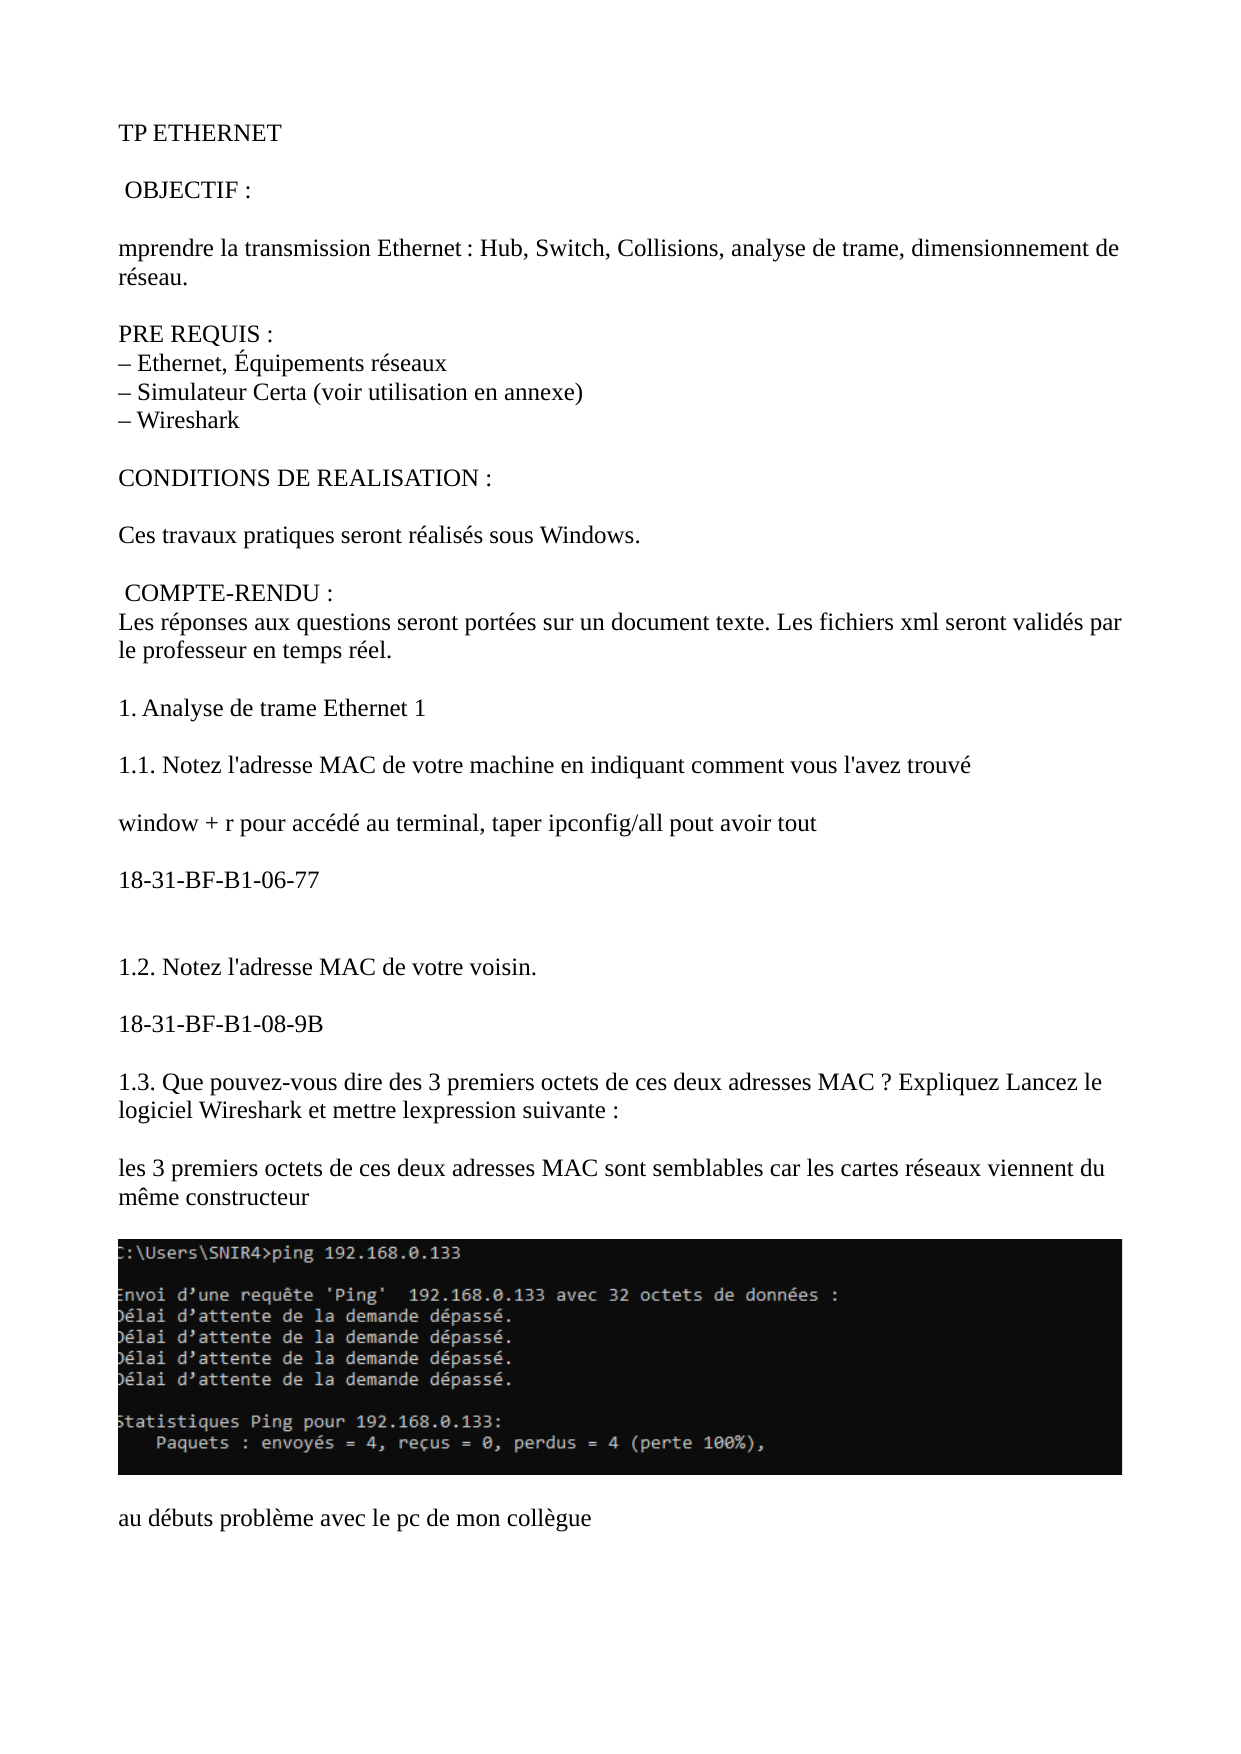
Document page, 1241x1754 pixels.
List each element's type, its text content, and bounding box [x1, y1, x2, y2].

text – Ethernet, Équipements réseaux [118, 348, 1122, 377]
text 1.2. Notez l'adresse MAC de votre voisin. [118, 952, 1122, 981]
text au débuts problème avec le pc de mon collègue [118, 1503, 1122, 1532]
text COMPTE-RENDU : [118, 578, 1122, 607]
text 18-31-BF-B1-06-77 [118, 866, 1122, 894]
text Ces travaux pratiques seront réalisés sous Windows. [118, 521, 1122, 549]
text 1. Analyse de trame Ethernet 1 [118, 693, 1122, 722]
text – Wireshark [118, 406, 1122, 434]
text window + r pour accédé au terminal, taper ipconfig/all pout avoir tout [118, 808, 1122, 837]
text 1.1. Notez l'adresse MAC de votre machine en indiquant comment vous l'avez trouvé [118, 751, 1122, 779]
text 1.3. Que pouvez-vous dire des 3 premiers octets de ces deux adresses MAC ? Expliquez Lancez le logiciel Wireshark et mettre lexpression suivante : [118, 1067, 1122, 1124]
text CONDITIONS DE REALISATION : [118, 463, 1122, 492]
text les 3 premiers octets de ces deux adresses MAC sont semblables car les cartes réseaux viennent du même constructeur [118, 1153, 1122, 1211]
text TP ETHERNET [118, 118, 1122, 147]
text – Simulateur Certa (voir utilisation en annexe) [118, 377, 1122, 406]
picture [118, 1239, 1123, 1475]
text mprendre la transmission Ethernet : Hub, Switch, Collisions, analyse de trame, dimensionnement de réseau. [118, 233, 1122, 291]
text 18-31-BF-B1-08-9B [118, 1009, 1122, 1038]
text PRE REQUIS : [118, 319, 1122, 348]
text Les réponses aux questions seront portées sur un document texte. Les fichiers xml seront validés par le professeur en temps réel. [118, 607, 1122, 664]
text OBJECTIF : [118, 176, 1122, 204]
